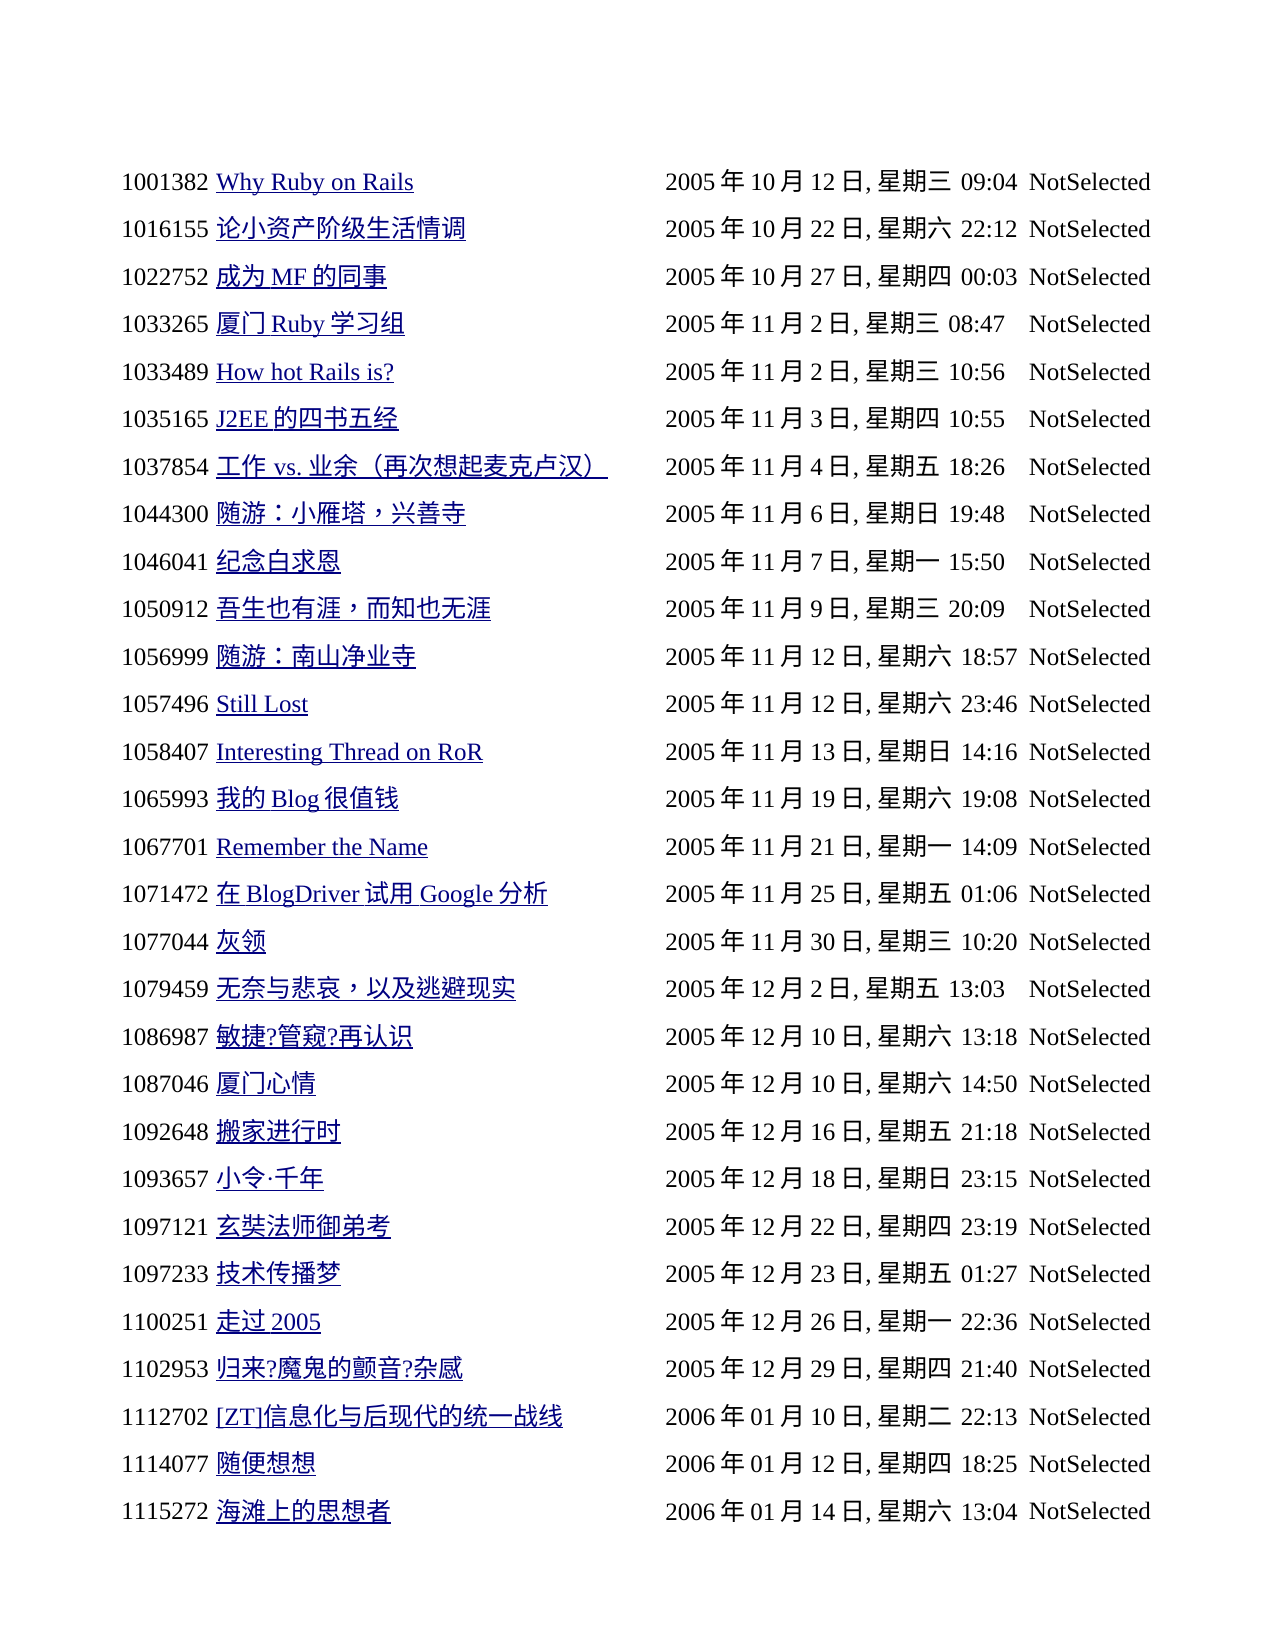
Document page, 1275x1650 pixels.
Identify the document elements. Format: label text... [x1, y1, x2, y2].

table_cell 2005年12月10日, 星期六 14:50 [662, 1067, 1026, 1114]
table_cell NotSelected [1026, 639, 1157, 687]
table_cell NotSelected [1026, 1257, 1157, 1304]
table_cell 1077044 [118, 924, 213, 972]
table_cell 2005年10月27日, 星期四 00:03 [662, 259, 1026, 307]
table_cell 成为MF的同事 [213, 259, 662, 307]
table_cell 1115272 [118, 1494, 213, 1529]
table_cell 2005年11月9日, 星期三 20:09 [662, 592, 1026, 639]
table_cell NotSelected [1026, 972, 1157, 1019]
table_cell 在BlogDriver试用Google分析 [213, 877, 662, 924]
table_cell 1056999 [118, 639, 213, 687]
table_cell 1097121 [118, 1209, 213, 1257]
table_cell [118, 118, 213, 164]
table_cell NotSelected [1026, 354, 1157, 402]
table_cell 2005年11月30日, 星期三 10:20 [662, 924, 1026, 972]
table_cell 1037854 [118, 449, 213, 497]
table_cell NotSelected [1026, 1067, 1157, 1114]
table_cell 2005年12月18日, 星期日 23:15 [662, 1162, 1026, 1209]
table_cell [1026, 118, 1157, 164]
table_cell 1033489 [118, 354, 213, 402]
table_cell NotSelected [1026, 592, 1157, 639]
table_cell 厦门Ruby学习组 [213, 307, 662, 354]
table_cell J2EE的四书五经 [213, 402, 662, 449]
table_cell 无奈与悲哀，以及逃避现实 [213, 972, 662, 1019]
table_cell 走过2005 [213, 1304, 662, 1352]
table_cell NotSelected [1026, 1209, 1157, 1257]
table_cell 随便想想 [213, 1447, 662, 1494]
table_cell 1058407 [118, 734, 213, 782]
table_cell 搬家进行时 [213, 1114, 662, 1162]
table_cell NotSelected [1026, 1447, 1157, 1494]
table_cell 技术传播梦 [213, 1257, 662, 1304]
table_cell 玄奘法师御弟考 [213, 1209, 662, 1257]
table_cell NotSelected [1026, 829, 1157, 877]
table_cell 1102953 [118, 1352, 213, 1399]
table_cell 2005年11月2日, 星期三 10:56 [662, 354, 1026, 402]
table_cell 2005年10月12日, 星期三 09:04 [662, 164, 1026, 212]
table_cell 1092648 [118, 1114, 213, 1162]
table_cell 2005年12月29日, 星期四 21:40 [662, 1352, 1026, 1399]
table_cell NotSelected [1026, 259, 1157, 307]
table_cell 灰领 [213, 924, 662, 972]
table_cell 2005年11月2日, 星期三 08:47 [662, 307, 1026, 354]
table_cell 1086987 [118, 1019, 213, 1067]
table_cell 2005年11月21日, 星期一 14:09 [662, 829, 1026, 877]
table_cell 1079459 [118, 972, 213, 1019]
table_cell NotSelected [1026, 877, 1157, 924]
table_cell 纪念白求恩 [213, 544, 662, 592]
table_cell 1033265 [118, 307, 213, 354]
table_cell NotSelected [1026, 1494, 1157, 1529]
table_cell 吾生也有涯，而知也无涯 [213, 592, 662, 639]
table_cell 2005年12月23日, 星期五 01:27 [662, 1257, 1026, 1304]
table_cell NotSelected [1026, 924, 1157, 972]
table_cell 1067701 [118, 829, 213, 877]
table_cell 敏捷?管窥?再认识 [213, 1019, 662, 1067]
table_cell 工作 vs. 业余（再次想起麦克卢汉） [213, 449, 662, 497]
table_cell 1035165 [118, 402, 213, 449]
table_cell 2005年10月22日, 星期六 22:12 [662, 212, 1026, 259]
table_cell NotSelected [1026, 734, 1157, 782]
table_cell 海滩上的思想者 [213, 1494, 662, 1529]
table_cell NotSelected [1026, 782, 1157, 829]
table_cell NotSelected [1026, 1399, 1157, 1447]
table_cell 2005年11月6日, 星期日 19:48 [662, 497, 1026, 544]
table_cell 2005年12月2日, 星期五 13:03 [662, 972, 1026, 1019]
table_cell 论小资产阶级生活情调 [213, 212, 662, 259]
table_cell 1114077 [118, 1447, 213, 1494]
table_cell NotSelected [1026, 164, 1157, 212]
table_cell [ZT]信息化与后现代的统一战线 [213, 1399, 662, 1447]
table_cell 归来?魔鬼的颤音?杂感 [213, 1352, 662, 1399]
table_cell 1016155 [118, 212, 213, 259]
table_cell 2005年12月22日, 星期四 23:19 [662, 1209, 1026, 1257]
table_cell 2005年11月12日, 星期六 18:57 [662, 639, 1026, 687]
table_cell 2006年01月14日, 星期六 13:04 [662, 1494, 1026, 1529]
table_cell 2005年11月13日, 星期日 14:16 [662, 734, 1026, 782]
table_cell 1057496 [118, 687, 213, 734]
table_cell 小令·千年 [213, 1162, 662, 1209]
table_cell NotSelected [1026, 687, 1157, 734]
table_cell NotSelected [1026, 307, 1157, 354]
table_cell 1046041 [118, 544, 213, 592]
table_cell 2005年11月4日, 星期五 18:26 [662, 449, 1026, 497]
table_cell NotSelected [1026, 1352, 1157, 1399]
table_cell 2006年01月12日, 星期四 18:25 [662, 1447, 1026, 1494]
table_cell 2005年11月7日, 星期一 15:50 [662, 544, 1026, 592]
table_cell 1044300 [118, 497, 213, 544]
table_cell 1065993 [118, 782, 213, 829]
table_cell NotSelected [1026, 1162, 1157, 1209]
table_cell 1022752 [118, 259, 213, 307]
table_cell [662, 118, 1026, 164]
table_cell 1097233 [118, 1257, 213, 1304]
table_cell 2005年12月16日, 星期五 21:18 [662, 1114, 1026, 1162]
table_cell NotSelected [1026, 497, 1157, 544]
table_cell NotSelected [1026, 1114, 1157, 1162]
table_cell 2005年11月3日, 星期四 10:55 [662, 402, 1026, 449]
table_cell 2005年11月25日, 星期五 01:06 [662, 877, 1026, 924]
table_cell 2005年12月10日, 星期六 13:18 [662, 1019, 1026, 1067]
table_cell Why Ruby on Rails [213, 164, 662, 212]
table_cell 2005年11月19日, 星期六 19:08 [662, 782, 1026, 829]
table_cell NotSelected [1026, 449, 1157, 497]
table_cell 1112702 [118, 1399, 213, 1447]
table_cell NotSelected [1026, 1019, 1157, 1067]
table_cell 2005年12月26日, 星期一 22:36 [662, 1304, 1026, 1352]
table_cell Still Lost [213, 687, 662, 734]
table_cell NotSelected [1026, 1304, 1157, 1352]
table_cell NotSelected [1026, 212, 1157, 259]
table_cell 1001382 [118, 164, 213, 212]
table_cell How hot Rails is? [213, 354, 662, 402]
table_cell 1071472 [118, 877, 213, 924]
table_cell NotSelected [1026, 402, 1157, 449]
table_cell Remember the Name [213, 829, 662, 877]
table_cell 1100251 [118, 1304, 213, 1352]
table_cell NotSelected [1026, 544, 1157, 592]
table_cell 1050912 [118, 592, 213, 639]
table_cell 1087046 [118, 1067, 213, 1114]
table_cell [213, 118, 662, 164]
table_cell 我的Blog很值钱 [213, 782, 662, 829]
table_cell Interesting Thread on RoR [213, 734, 662, 782]
table_cell 2005年11月12日, 星期六 23:46 [662, 687, 1026, 734]
table_cell 随游：南山净业寺 [213, 639, 662, 687]
table_cell 随游：小雁塔，兴善寺 [213, 497, 662, 544]
table_cell 2006年01月10日, 星期二 22:13 [662, 1399, 1026, 1447]
table_cell 1093657 [118, 1162, 213, 1209]
table_cell 厦门心情 [213, 1067, 662, 1114]
